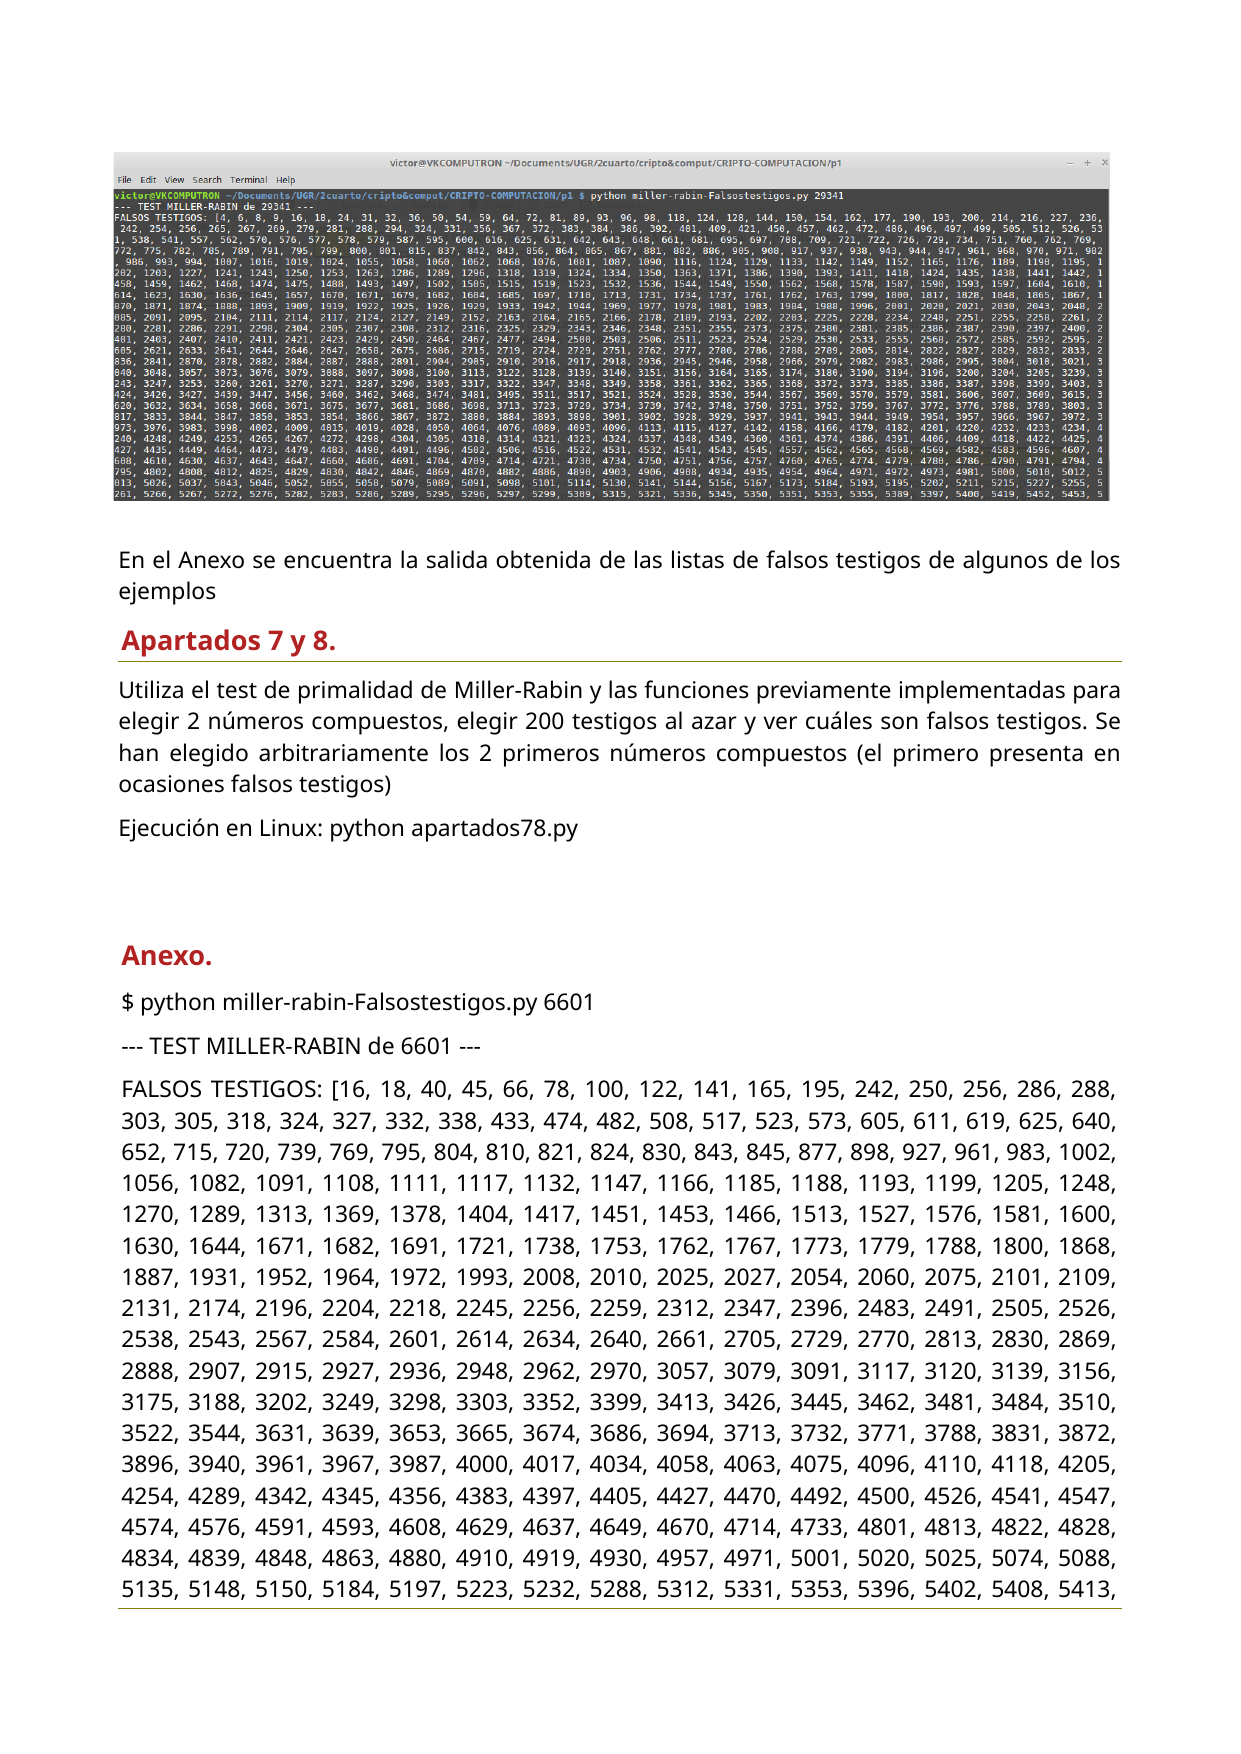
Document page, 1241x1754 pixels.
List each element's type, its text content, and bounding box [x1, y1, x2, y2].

text En el Anexo se encuentra la salida obtenida de las listas de falsos testigos de algunos de los ejemplos [118, 544, 1122, 606]
text FALSOS TESTIGOS: [16, 18, 40, 45, 66, 78, 100, 122, 141, 165, 195, 242, 250, 256, 286, 288, 303, 305, 318, 324, 327, 332, 338, 433, 474, 482, 508, 517, 523, 573, 605, 611, 619, 625, 640, 652, 715, 720, 739, 769, 795, 804, 810, 821, 824, 830, 843, 845, 877, 898, 927, 961, 983, 1002, 1056, 1082, 1091, 1108, 1111, 1117, 1132, 1147, 1166, 1185, 1188, 1193, 1199, 1205, 1248, 1270, 1289, 1313, 1369, 1378, 1404, 1417, 1451, 1453, 1466, 1513, 1527, 1576, 1581, 1600, 1630, 1644, 1671, 1682, 1691, 1721, 1738, 1753, 1762, 1767, 1773, 1779, 1788, 1800, 1868, 1887, 1931, 1952, 1964, 1972, 1993, 2008, 2010, 2025, 2027, 2054, 2060, 2075, 2101, 2109, 2131, 2174, 2196, 2204, 2218, 2245, 2256, 2259, 2312, 2347, 2396, 2483, 2491, 2505, 2526, 2538, 2543, 2567, 2584, 2601, 2614, 2634, 2640, 2661, 2705, 2729, 2770, 2813, 2830, 2869, 2888, 2907, 2915, 2927, 2936, 2948, 2962, 2970, 3057, 3079, 3091, 3117, 3120, 3139, 3156, 3175, 3188, 3202, 3249, 3298, 3303, 3352, 3399, 3413, 3426, 3445, 3462, 3481, 3484, 3510, 3522, 3544, 3631, 3639, 3653, 3665, 3674, 3686, 3694, 3713, 3732, 3771, 3788, 3831, 3872, 3896, 3940, 3961, 3967, 3987, 4000, 4017, 4034, 4058, 4063, 4075, 4096, 4110, 4118, 4205, 4254, 4289, 4342, 4345, 4356, 4383, 4397, 4405, 4427, 4470, 4492, 4500, 4526, 4541, 4547, 4574, 4576, 4591, 4593, 4608, 4629, 4637, 4649, 4670, 4714, 4733, 4801, 4813, 4822, 4828, 4834, 4839, 4848, 4863, 4880, 4910, 4919, 4930, 4957, 4971, 5001, 5020, 5025, 5074, 5088, 5135, 5148, 5150, 5184, 5197, 5223, 5232, 5288, 5312, 5331, 5353, 5396, 5402, 5408, 5413, [118, 1071, 1122, 1608]
picture [113, 152, 1110, 501]
text $ python miller-rabin-Falsostestigos.py 6601 [118, 983, 1122, 1017]
text Apartados 7 y 8. [118, 619, 1122, 661]
text --- TEST MILLER-RABIN de 6601 --- [118, 1027, 1122, 1061]
text Utiliza el test de primalidad de Miller-Rabin y las funciones previamente implementadas para elegir 2 números compuestos, elegir 200 testigos al azar y ver cuáles son falsos testigos. Se han elegido arbitrariamente los 2 primeros números compuestos (el primero presenta en ocasiones falsos testigos) [118, 674, 1122, 799]
text Anexo. [118, 934, 1122, 973]
text Ejecución en Linux: python apartados78.py [118, 812, 1122, 843]
